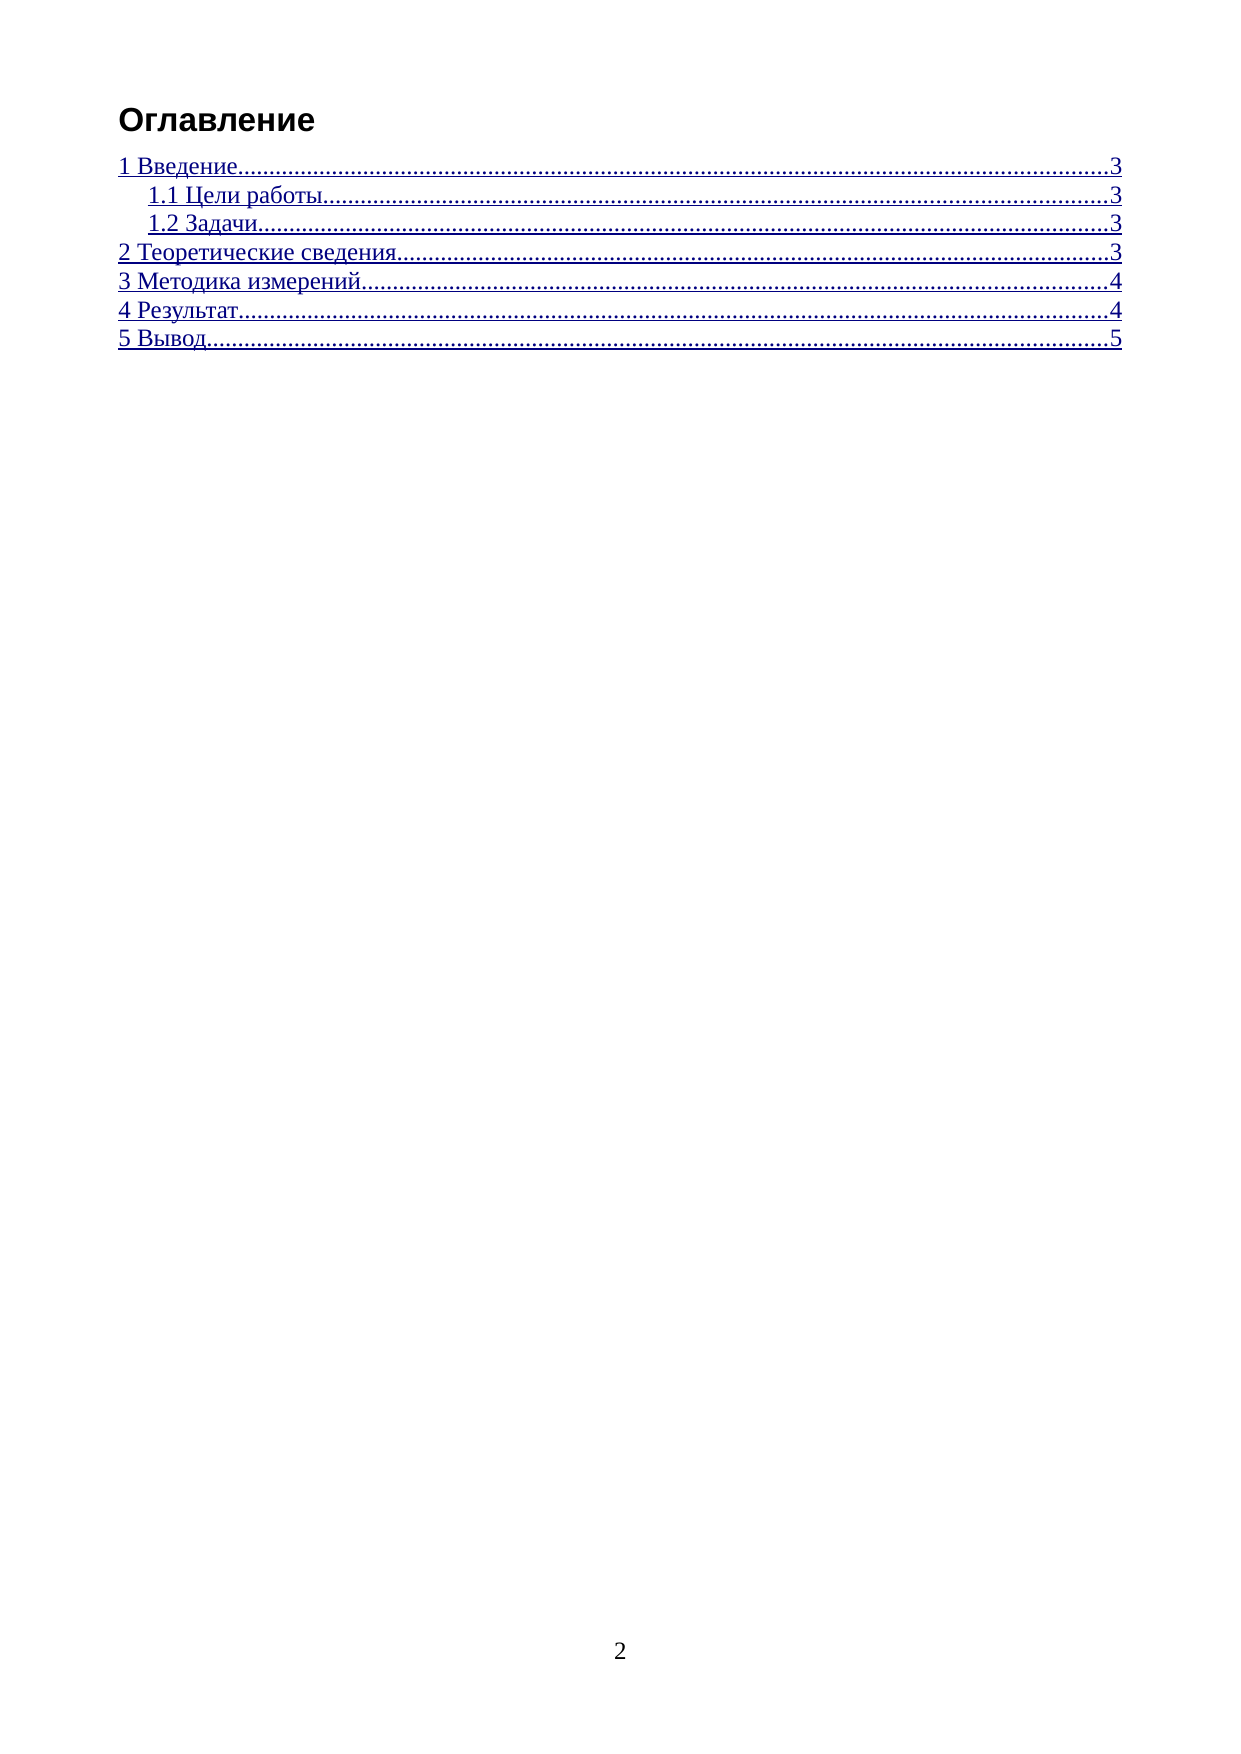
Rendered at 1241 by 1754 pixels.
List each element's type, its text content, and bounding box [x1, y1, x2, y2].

text 5 Вывод 5 [118, 323, 1122, 348]
text 1.2 Задачи 3 [148, 208, 1122, 233]
subtitle Оглавление [118, 100, 1122, 138]
text 2 Теоретические сведения 3 [118, 237, 1122, 262]
text 3 Методика измерений 4 [118, 266, 1122, 291]
text 4 Результат 4 [118, 295, 1122, 320]
text 1 Введение 3 [118, 151, 1122, 176]
text 1.1 Цели работы 3 [148, 180, 1122, 205]
